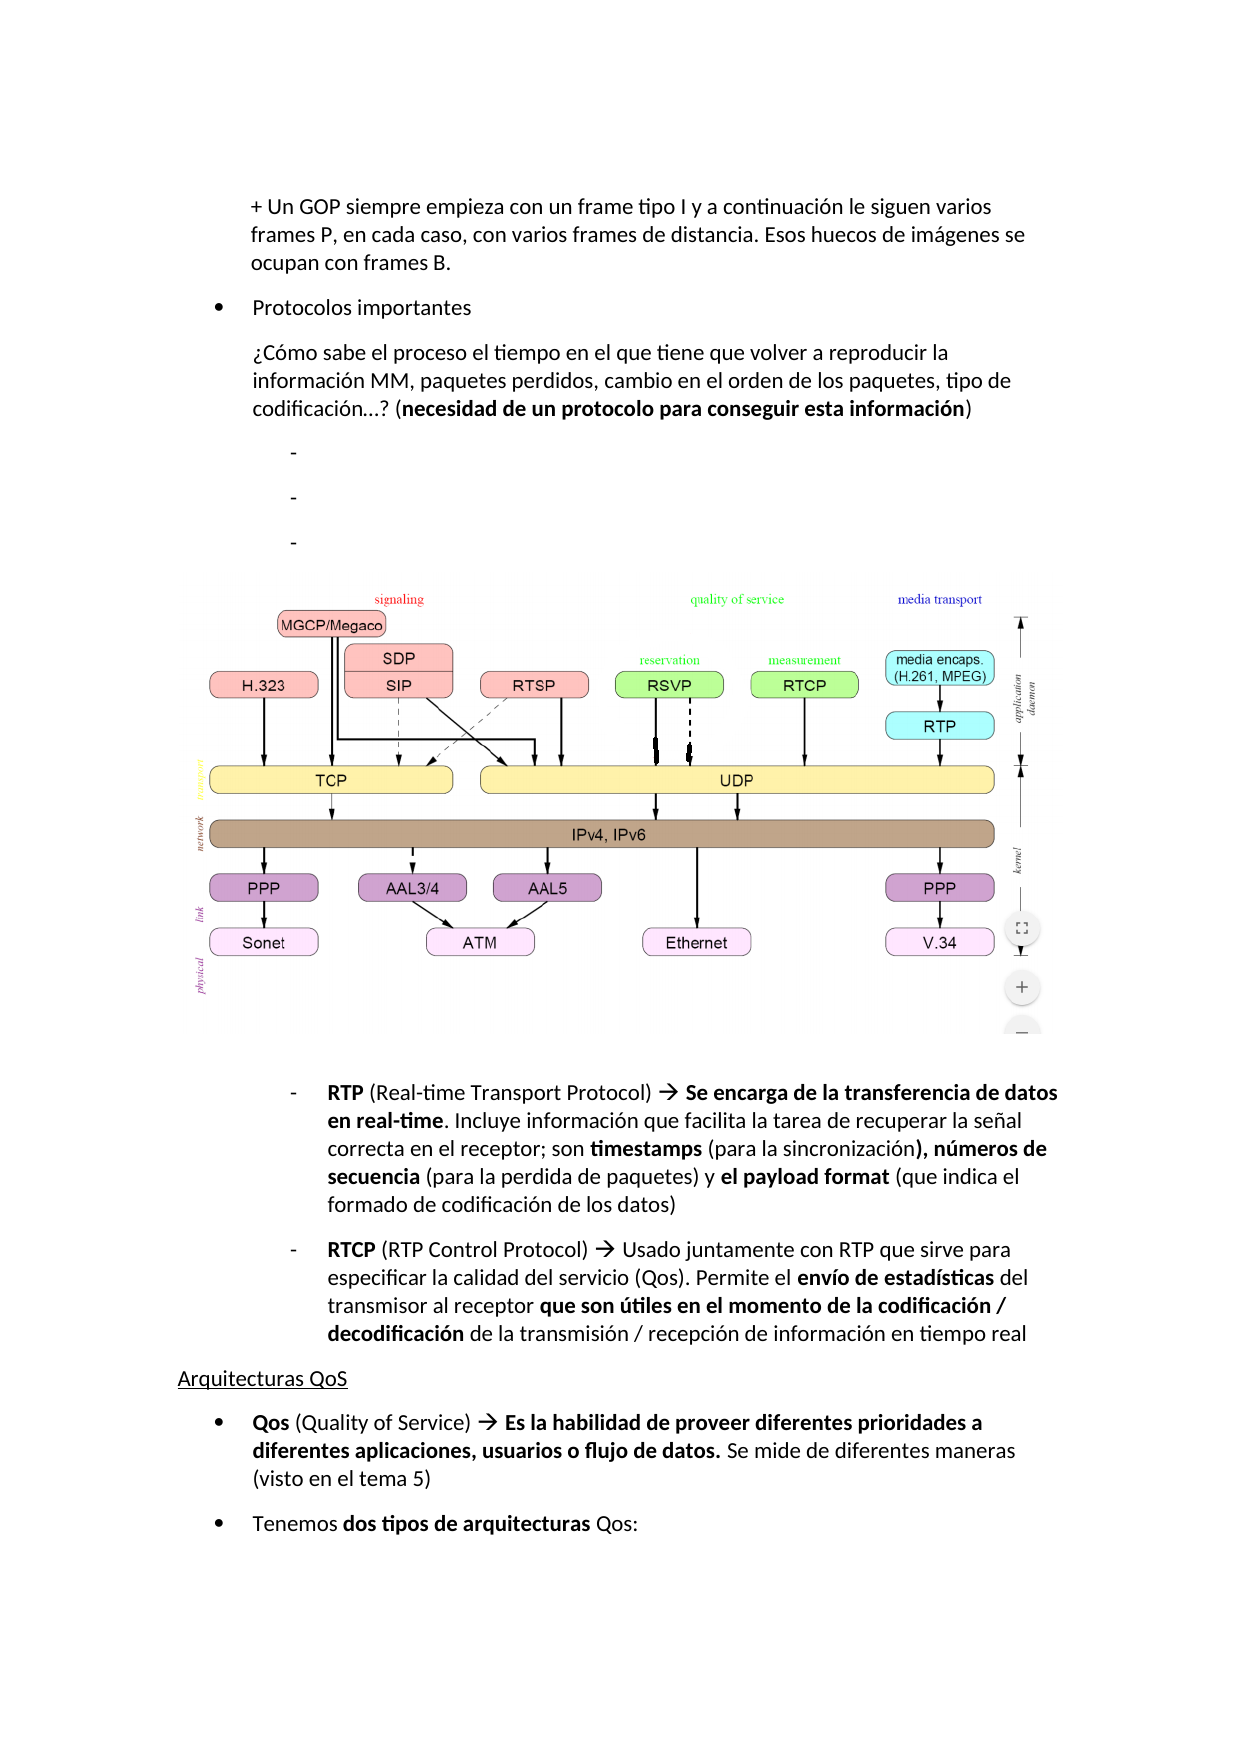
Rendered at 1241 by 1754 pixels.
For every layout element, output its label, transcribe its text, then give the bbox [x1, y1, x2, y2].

list ¿Cómo sabe el proceso el tiempo en el que tiene que volver a reproducir la información MM, paquetes perdidos, cambio en el orden de los paquetes, tipo de codificación…? (necesidad de un protocolo para conseguir esta información) [252, 338, 1063, 422]
list Tenemos dos tipos de arquitecturas Qos: [215, 1509, 1063, 1537]
list RTCP (RTP Control Protocol)  Usado juntamente con RTP que sirve para especificar la calidad del servicio (Qos). Permite el envío de estadísticas del transmisor al receptor que son útiles en el momento de la codificación / decodificación de la transmisión / recepción de información en tiempo real [290, 1235, 1063, 1347]
list RTP (Real-time Transport Protocol)  Se encarga de la transferencia de datos en real-time. Incluye información que facilita la tarea de recuperar la señal correcta en el receptor; son timestamps (para la sincronización), números de secuencia (para la perdida de paquetes) y el payload format (que indica el formado de codificación de los datos) [290, 1078, 1063, 1218]
list Qos (Quality of Service)  Es la habilidad de proveer diferentes prioridades a diferentes aplicaciones, usuarios o flujo de datos. Se mide de diferentes maneras (visto en el tema 5) [215, 1408, 1063, 1492]
list Protocolos importantes [215, 293, 1063, 321]
text Arquitecturas QoS [177, 1364, 1063, 1392]
text + Un GOP siempre empieza con un frame tipo I y a continuación le siguen varios frames P, en cada caso, con varios frames de distancia. Esos huecos de imágenes se ocupan con frames B. [251, 192, 1063, 276]
